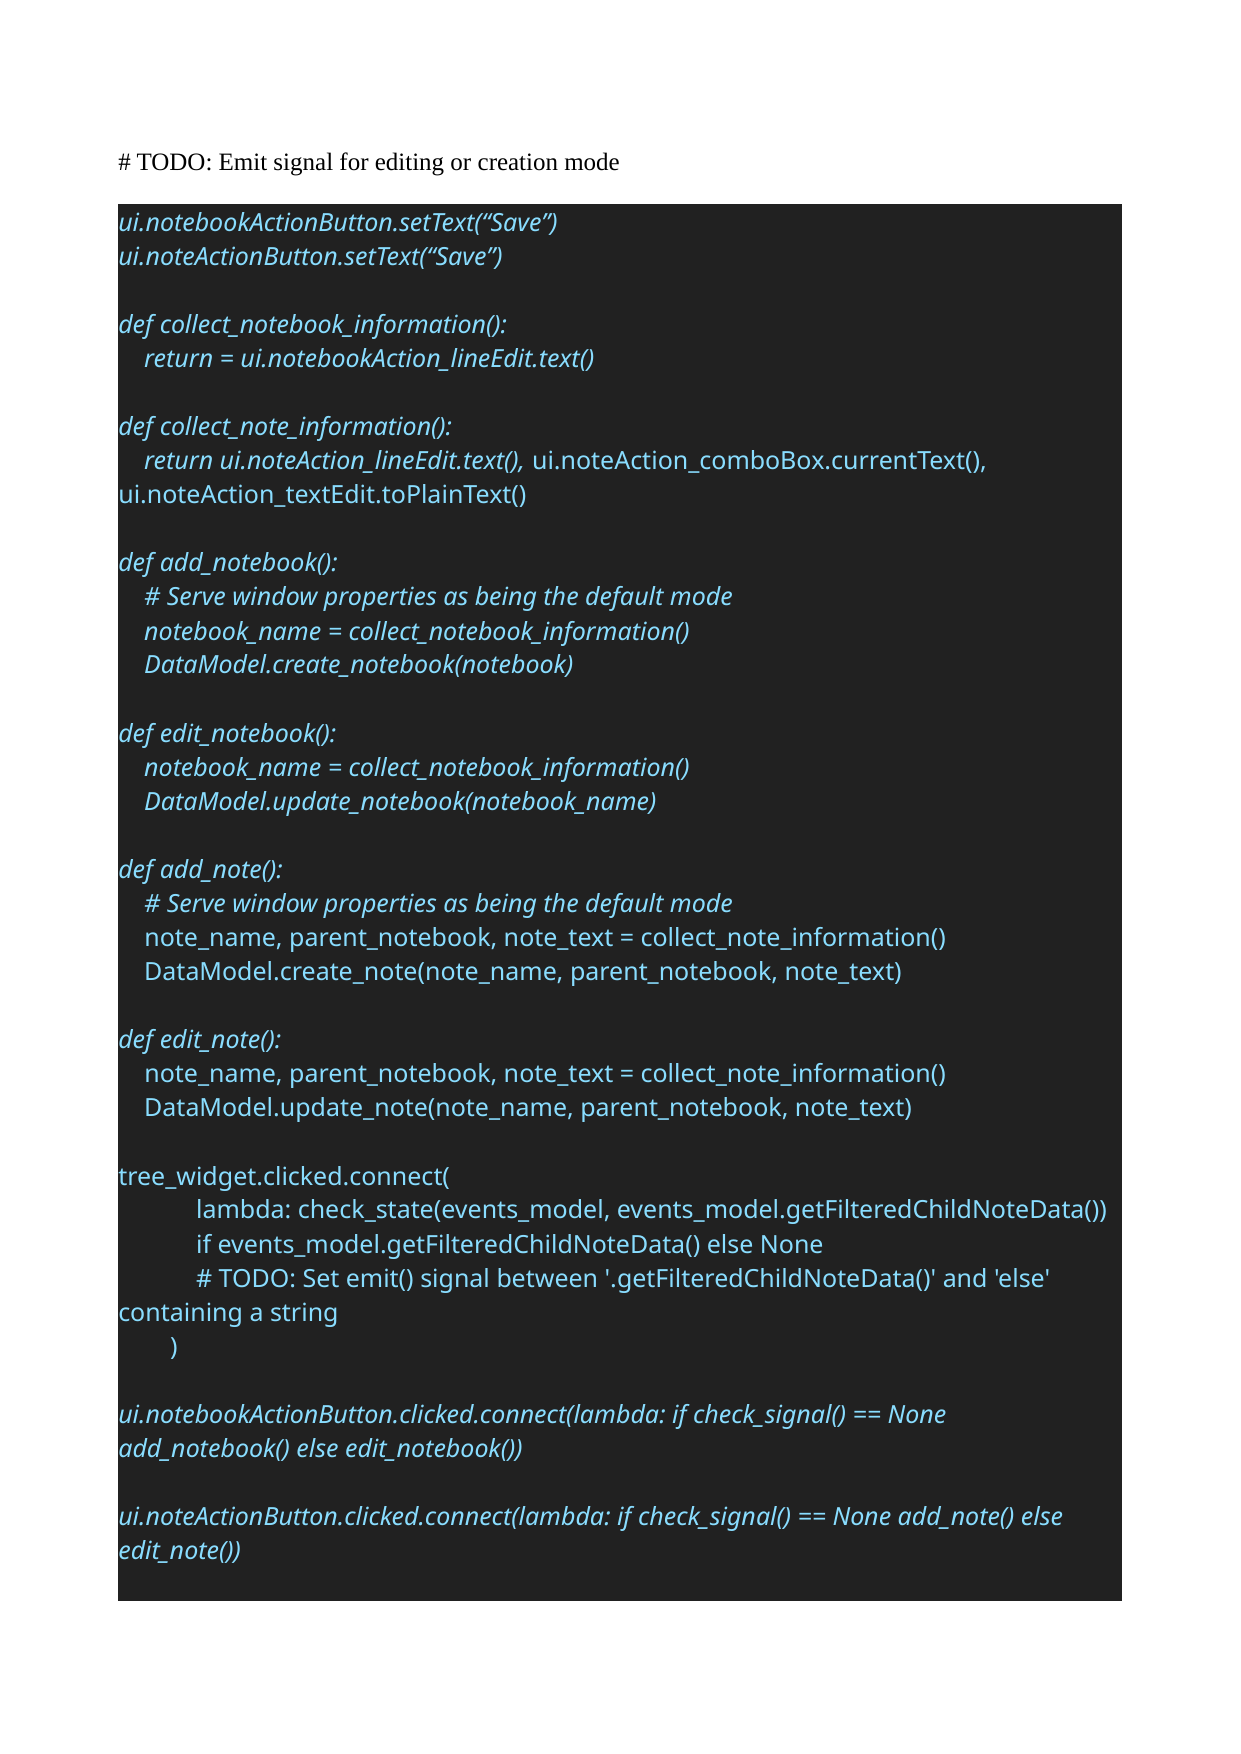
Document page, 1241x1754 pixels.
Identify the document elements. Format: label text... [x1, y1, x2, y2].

text tree_widget.clicked.connect( [118, 1158, 1122, 1192]
text def edit_note(): [118, 1022, 1122, 1056]
text def collect_notebook_information(): [118, 307, 1122, 341]
text notebook_name = collect_notebook_information() [118, 749, 1122, 783]
text def add_note(): [118, 852, 1122, 886]
text if events_model.getFilteredChildNoteData() else None [118, 1226, 1122, 1260]
text lambda: check_state(events_model, events_model.getFilteredChildNoteData()) [118, 1192, 1122, 1226]
text def add_notebook(): [118, 545, 1122, 579]
text DataModel.create_note(note_name, parent_notebook, note_text) [118, 954, 1122, 988]
text ui.noteActionButton.clicked.connect(lambda: if check_signal() == None add_note() else edit_note()) [118, 1499, 1122, 1567]
text # TODO: Emit signal for editing or creation mode [118, 147, 1122, 176]
text DataModel.update_note(note_name, parent_notebook, note_text) [118, 1090, 1122, 1124]
text ui.noteActionButton.setText(“Save”) [118, 238, 1122, 272]
text note_name, parent_notebook, note_text = collect_note_information() [118, 1056, 1122, 1090]
text # TODO: Set emit() signal between '.getFilteredChildNoteData()' and 'else' containing a string [118, 1260, 1122, 1328]
text # Serve window properties as being the default mode [118, 886, 1122, 920]
text ui.notebookActionButton.clicked.connect(lambda: if check_signal() == None add_notebook() else edit_notebook()) [118, 1397, 1122, 1465]
text return = ui.notebookAction_lineEdit.text() [118, 341, 1122, 375]
text ui.notebookActionButton.setText(“Save”) [118, 204, 1122, 238]
text return ui.noteAction_lineEdit.text(), ui.noteAction_comboBox.currentText(), ui.noteAction_textEdit.toPlainText() [118, 443, 1122, 511]
text DataModel.update_notebook(notebook_name) [118, 783, 1122, 817]
text ) [118, 1328, 1122, 1362]
text notebook_name = collect_notebook_information() [118, 613, 1122, 647]
text DataModel.create_notebook(notebook) [118, 647, 1122, 681]
text def edit_notebook(): [118, 715, 1122, 749]
text def collect_note_information(): [118, 409, 1122, 443]
text # Serve window properties as being the default mode [118, 579, 1122, 613]
text note_name, parent_notebook, note_text = collect_note_information() [118, 920, 1122, 954]
